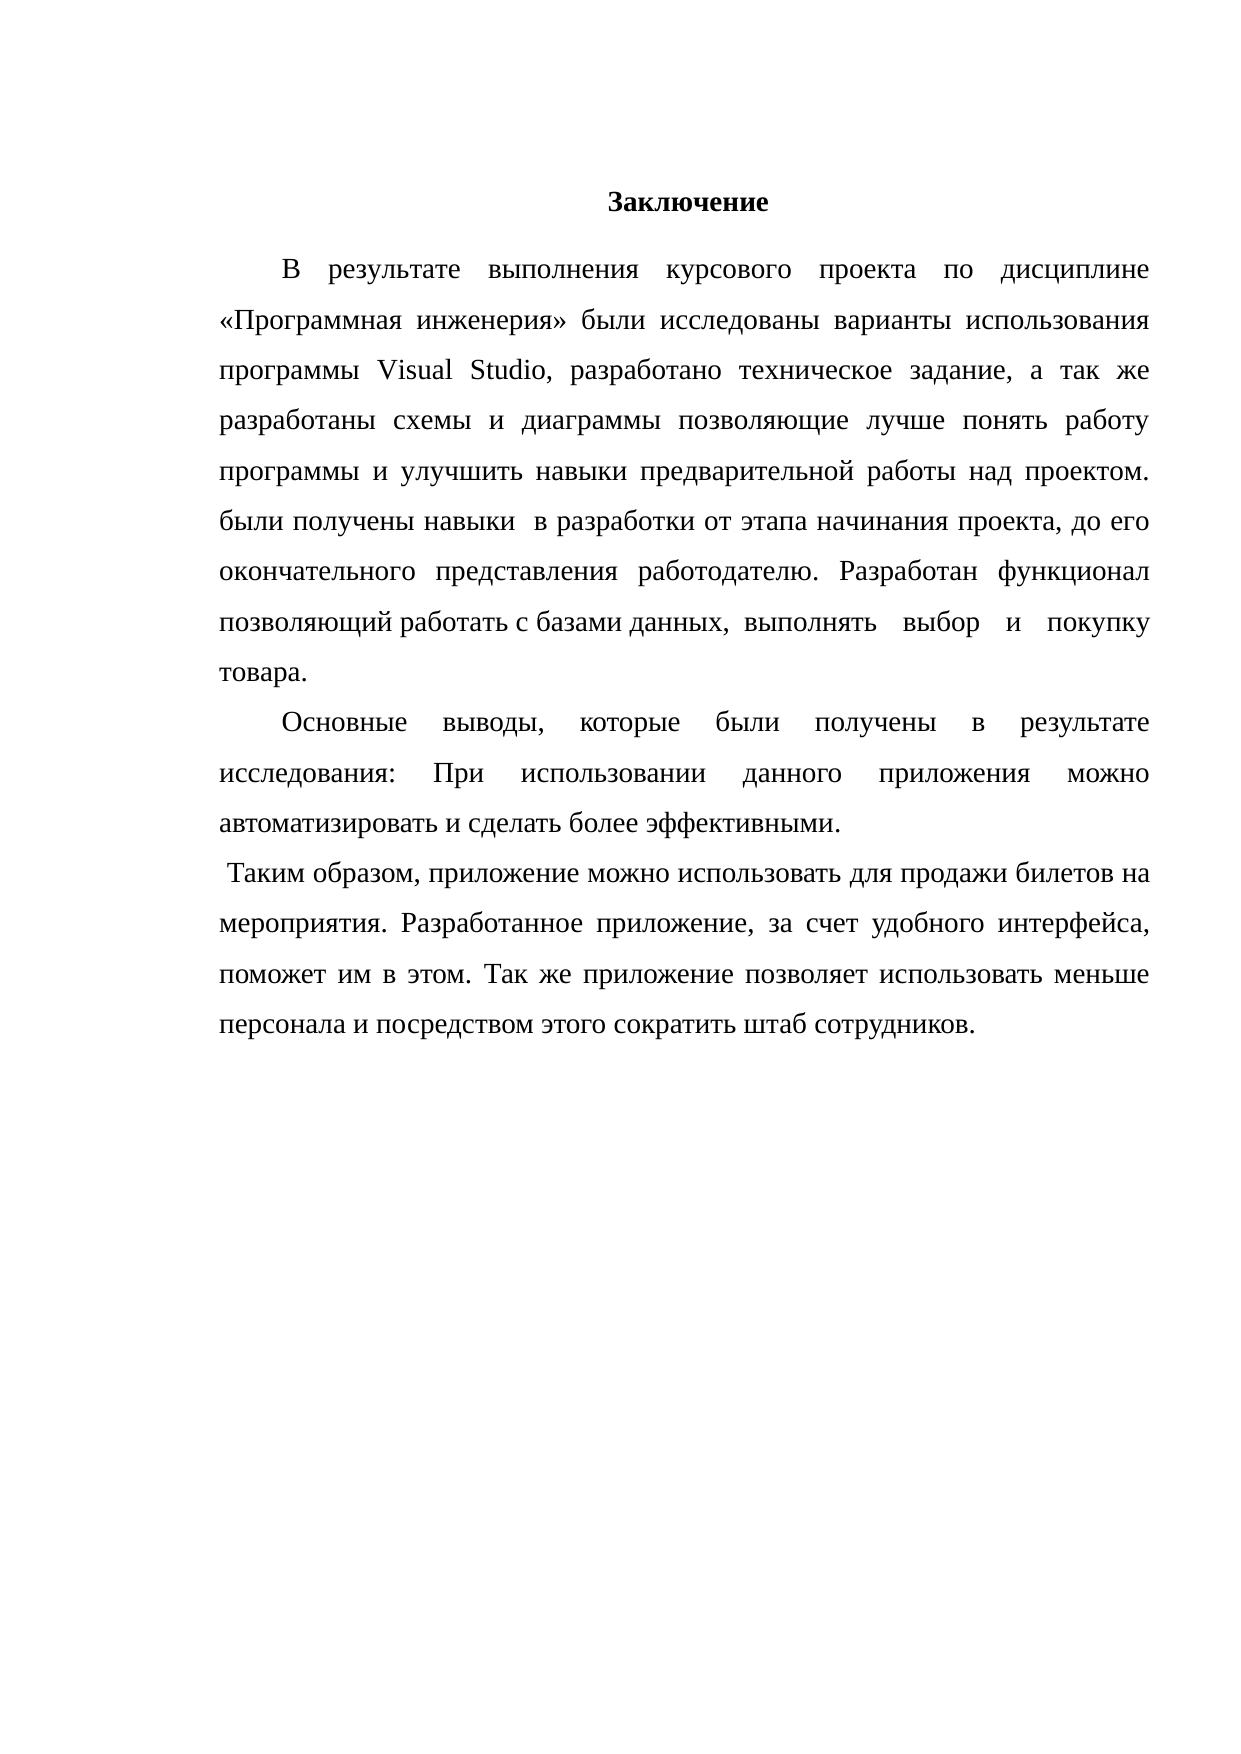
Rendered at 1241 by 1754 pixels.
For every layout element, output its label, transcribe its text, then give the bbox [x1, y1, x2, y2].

text Таким образом, приложение можно использовать для продажи билетов на мероприятия. Разработанное приложение, за счет удобного интерфейса, поможет им в этом. Так же приложение позволяет использовать меньше персонала и посредством этого сократить штаб сотрудников. [219, 855, 1150, 1040]
text В результате выполнения курсового проекта по дисциплине «Программная инженерия» были исследованы варианты использования программы Visual Studio, разработано техническое задание, а так же разработаны схемы и диаграммы позволяющие лучше понять работу программы и улучшить навыки предварительной работы над проектом. были получены навыки в разработки от этапа начинания проекта, до его окончательного представления работодателю. Разработан функционал позволяющий работать с базами данных, выполнять выбор и покупку товара. [219, 252, 1150, 688]
text Заключение [219, 184, 1157, 218]
text Основные выводы, которые были получены в результате исследования: При использовании данного приложения можно автоматизировать и сделать более эффективными. [219, 704, 1150, 838]
